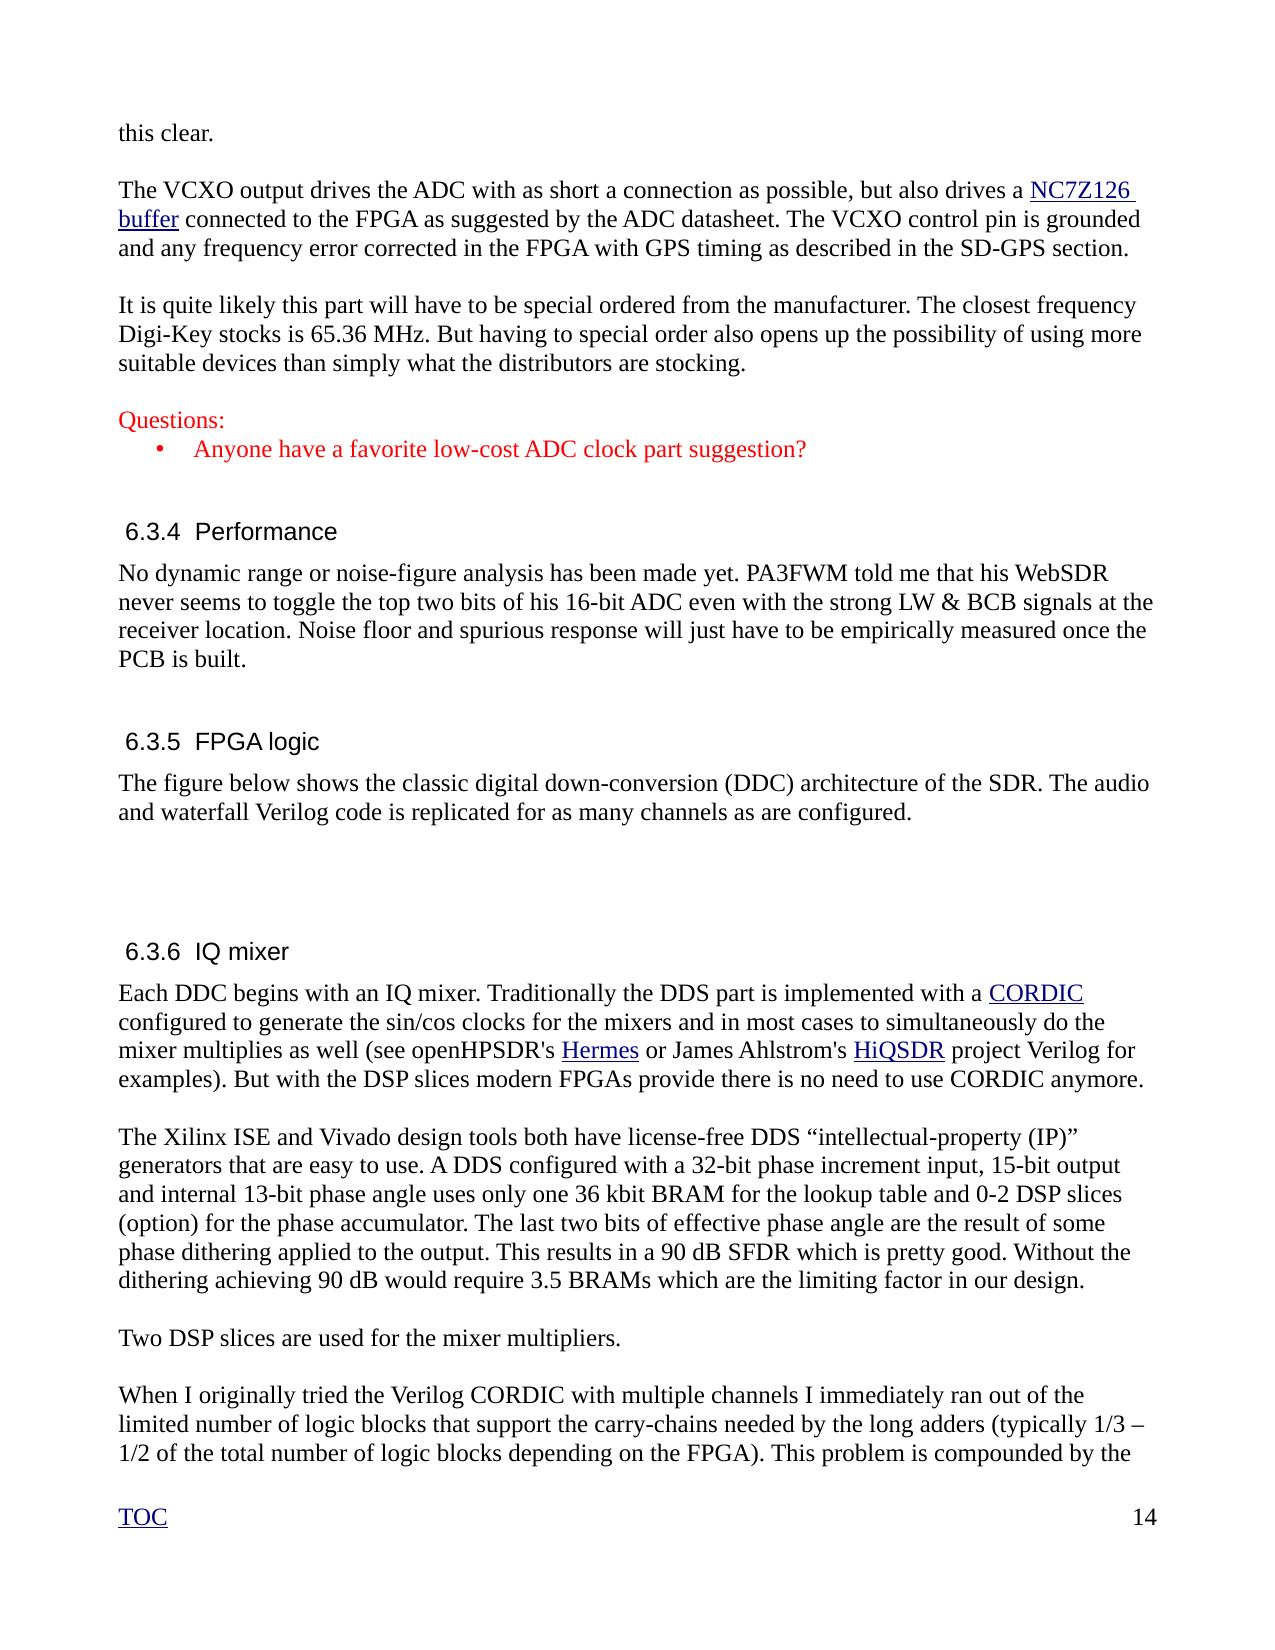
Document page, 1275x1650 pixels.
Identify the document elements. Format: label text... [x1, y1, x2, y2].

text When I originally tried the Verilog CORDIC with multiple channels I immediately ran out of the limited number of logic blocks that support the carry-chains needed by the long adders (typically 1/3 – 1/2 of the total number of logic blocks depending on the FPGA). This problem is compounded by the [118, 1381, 1157, 1467]
text Questions: [118, 406, 1157, 434]
text The figure below shows the classic digital down-conversion (DDC) architecture of the SDR. The audio and waterfall Verilog code is replicated for as many channels as are configured. [118, 768, 1157, 826]
list Anyone have a favorite low-cost ADC clock part suggestion? [156, 434, 1157, 463]
text this clear. [118, 118, 1157, 147]
text It is quite likely this part will have to be special ordered from the manufacturer. The closest frequency Digi-Key stocks is 65.36 MHz. But having to special order also opens up the possibility of using more suitable devices than simply what the distributors are stocking. [118, 291, 1157, 377]
text The Xilinx ISE and Vivado design tools both have license-free DDS “intellectual-property (IP)” generators that are easy to use. A DDS configured with a 32-bit phase increment input, 15-bit output and internal 13-bit phase angle uses only one 36 kbit BRAM for the lookup table and 0-2 DSP slices (option) for the phase accumulator. The last two bits of effective phase angle are the result of some phase dithering applied to the output. This results in a 90 dB SFDR which is pretty good. Without the dithering achieving 90 dB would require 3.5 BRAMs which are the limiting factor in our design. [118, 1122, 1157, 1294]
subtitle FPGA logic [118, 727, 1157, 756]
text Each DDC begins with an IQ mixer. Traditionally the DDS part is implemented with a CORDIC configured to generate the sin/cos clocks for the mixers and in most cases to simultaneously do the mixer multiplies as well (see openHPSDR's Hermes or James Ahlstrom's HiQSDR project Verilog for examples). But with the DSP slices modern FPGAs provide there is no need to use CORDIC anymore. [118, 978, 1157, 1093]
text The VCXO output drives the ADC with as short a connection as possible, but also drives a NC7Z126 buffer connected to the FPGA as suggested by the ADC datasheet. The VCXO control pin is grounded and any frequency error corrected in the FPGA with GPS timing as described in the SD-GPS section. [118, 176, 1157, 262]
subtitle IQ mixer [118, 937, 1157, 966]
subtitle Performance [118, 517, 1157, 546]
text No dynamic range or noise-figure analysis has been made yet. PA3FWM told me that his WebSDR never seems to toggle the top two bits of his 16-bit ADC even with the strong LW & BCB signals at the receiver location. Noise floor and spurious response will just have to be empirically measured once the PCB is built. [118, 558, 1157, 673]
text Two DSP slices are used for the mixer multipliers. [118, 1323, 1157, 1352]
